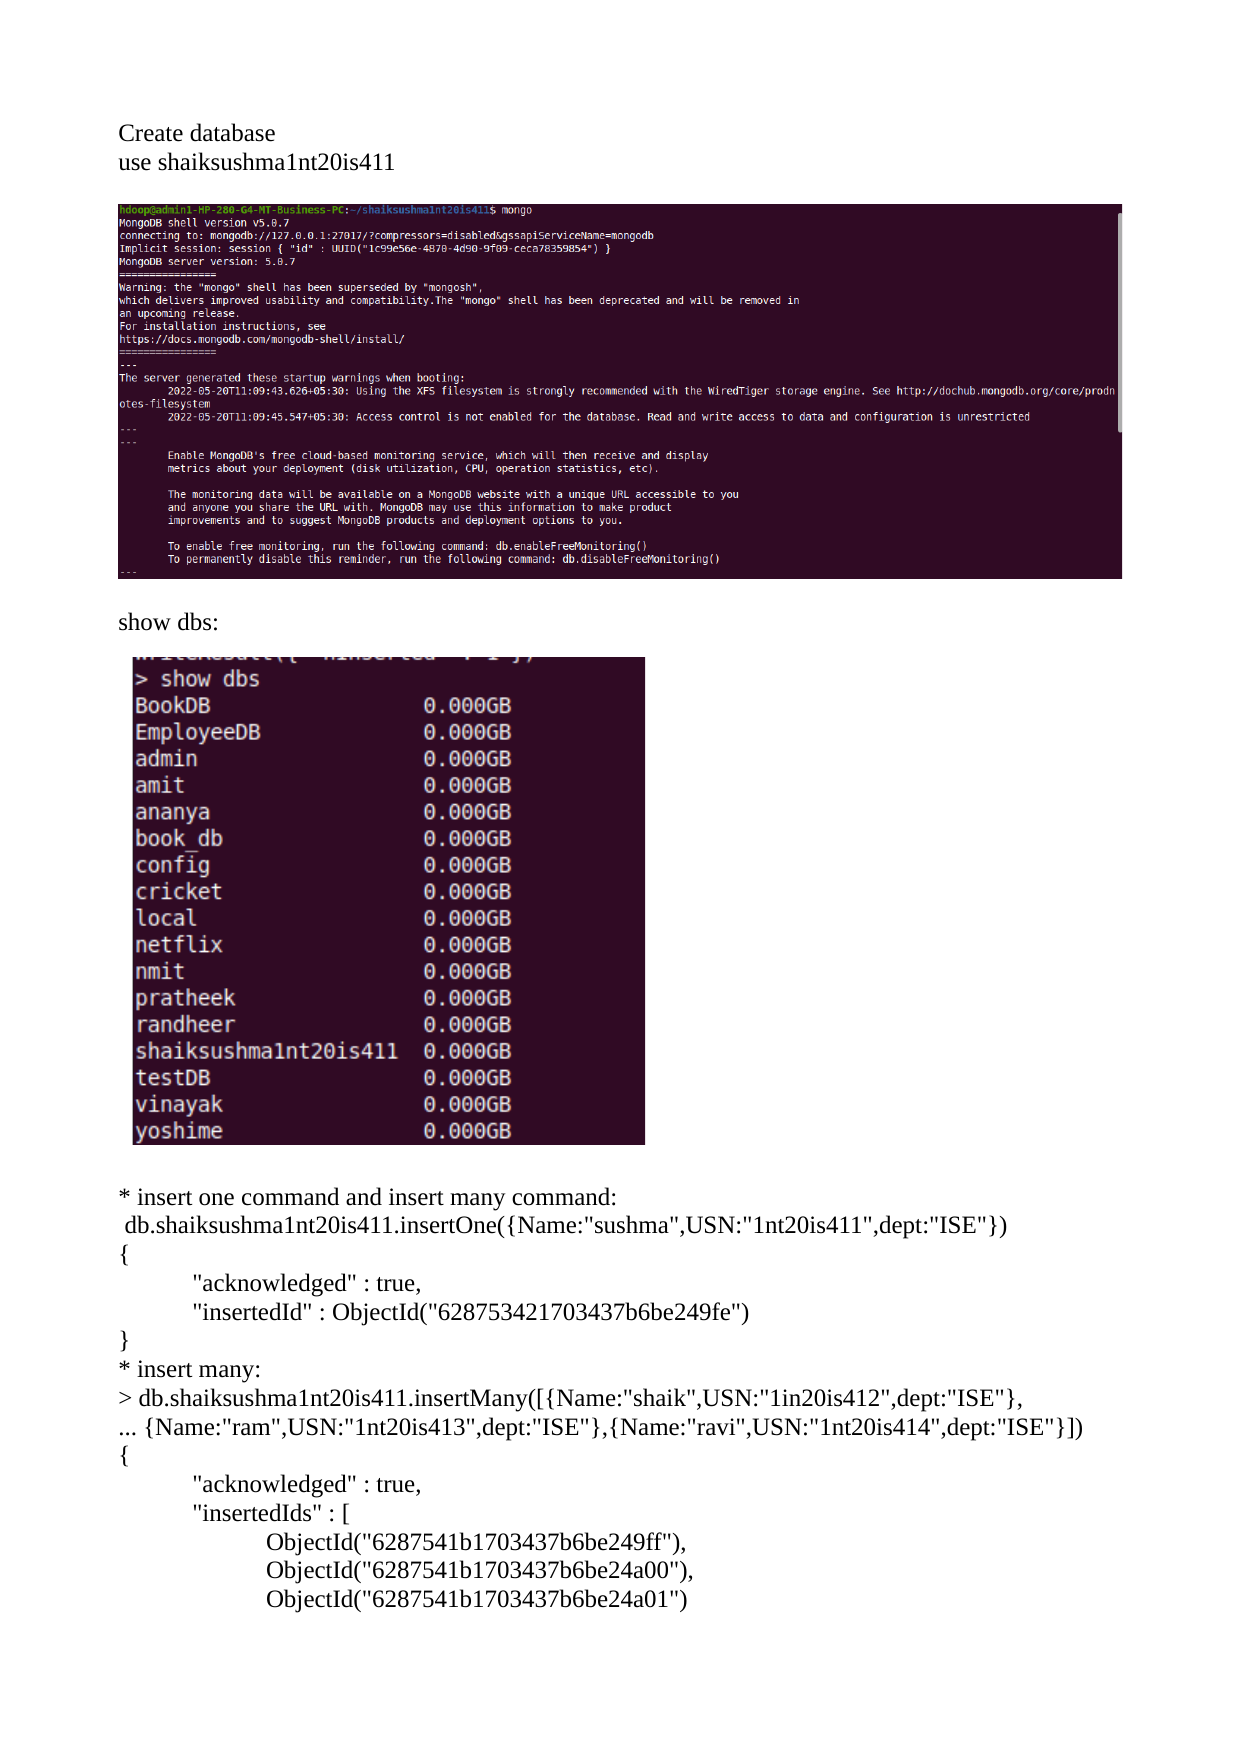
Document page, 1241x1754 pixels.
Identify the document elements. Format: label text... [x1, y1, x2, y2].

text "insertedIds" : [ [118, 1498, 1122, 1527]
text "acknowledged" : true, [118, 1469, 1122, 1498]
text use shaiksushma1nt20is411 [118, 147, 1122, 176]
text Create database [118, 118, 1122, 147]
text ... {Name:"ram",USN:"1nt20is413",dept:"ISE"},{Name:"ravi",USN:"1nt20is414",dept:"ISE"}]) [118, 1412, 1122, 1441]
text db.shaiksushma1nt20is411.insertOne({Name:"sushma",USN:"1nt20is411",dept:"ISE"}) [118, 1211, 1122, 1239]
text show dbs: [118, 607, 1122, 636]
text * insert many: [118, 1354, 1122, 1383]
text "acknowledged" : true, [118, 1268, 1122, 1297]
text > db.shaiksushma1nt20is411.insertMany([{Name:"shaik",USN:"1in20is412",dept:"ISE"}, [118, 1383, 1122, 1412]
text { [118, 1441, 1122, 1469]
text { [118, 1239, 1122, 1268]
text * insert one command and insert many command: [118, 1182, 1122, 1211]
text ObjectId("6287541b1703437b6be249ff"), [118, 1527, 1122, 1556]
text } [118, 1326, 1122, 1354]
text ObjectId("6287541b1703437b6be24a00"), [118, 1556, 1122, 1584]
text "insertedId" : ObjectId("628753421703437b6be249fe") [118, 1297, 1122, 1326]
text ObjectId("6287541b1703437b6be24a01") [118, 1584, 1122, 1613]
